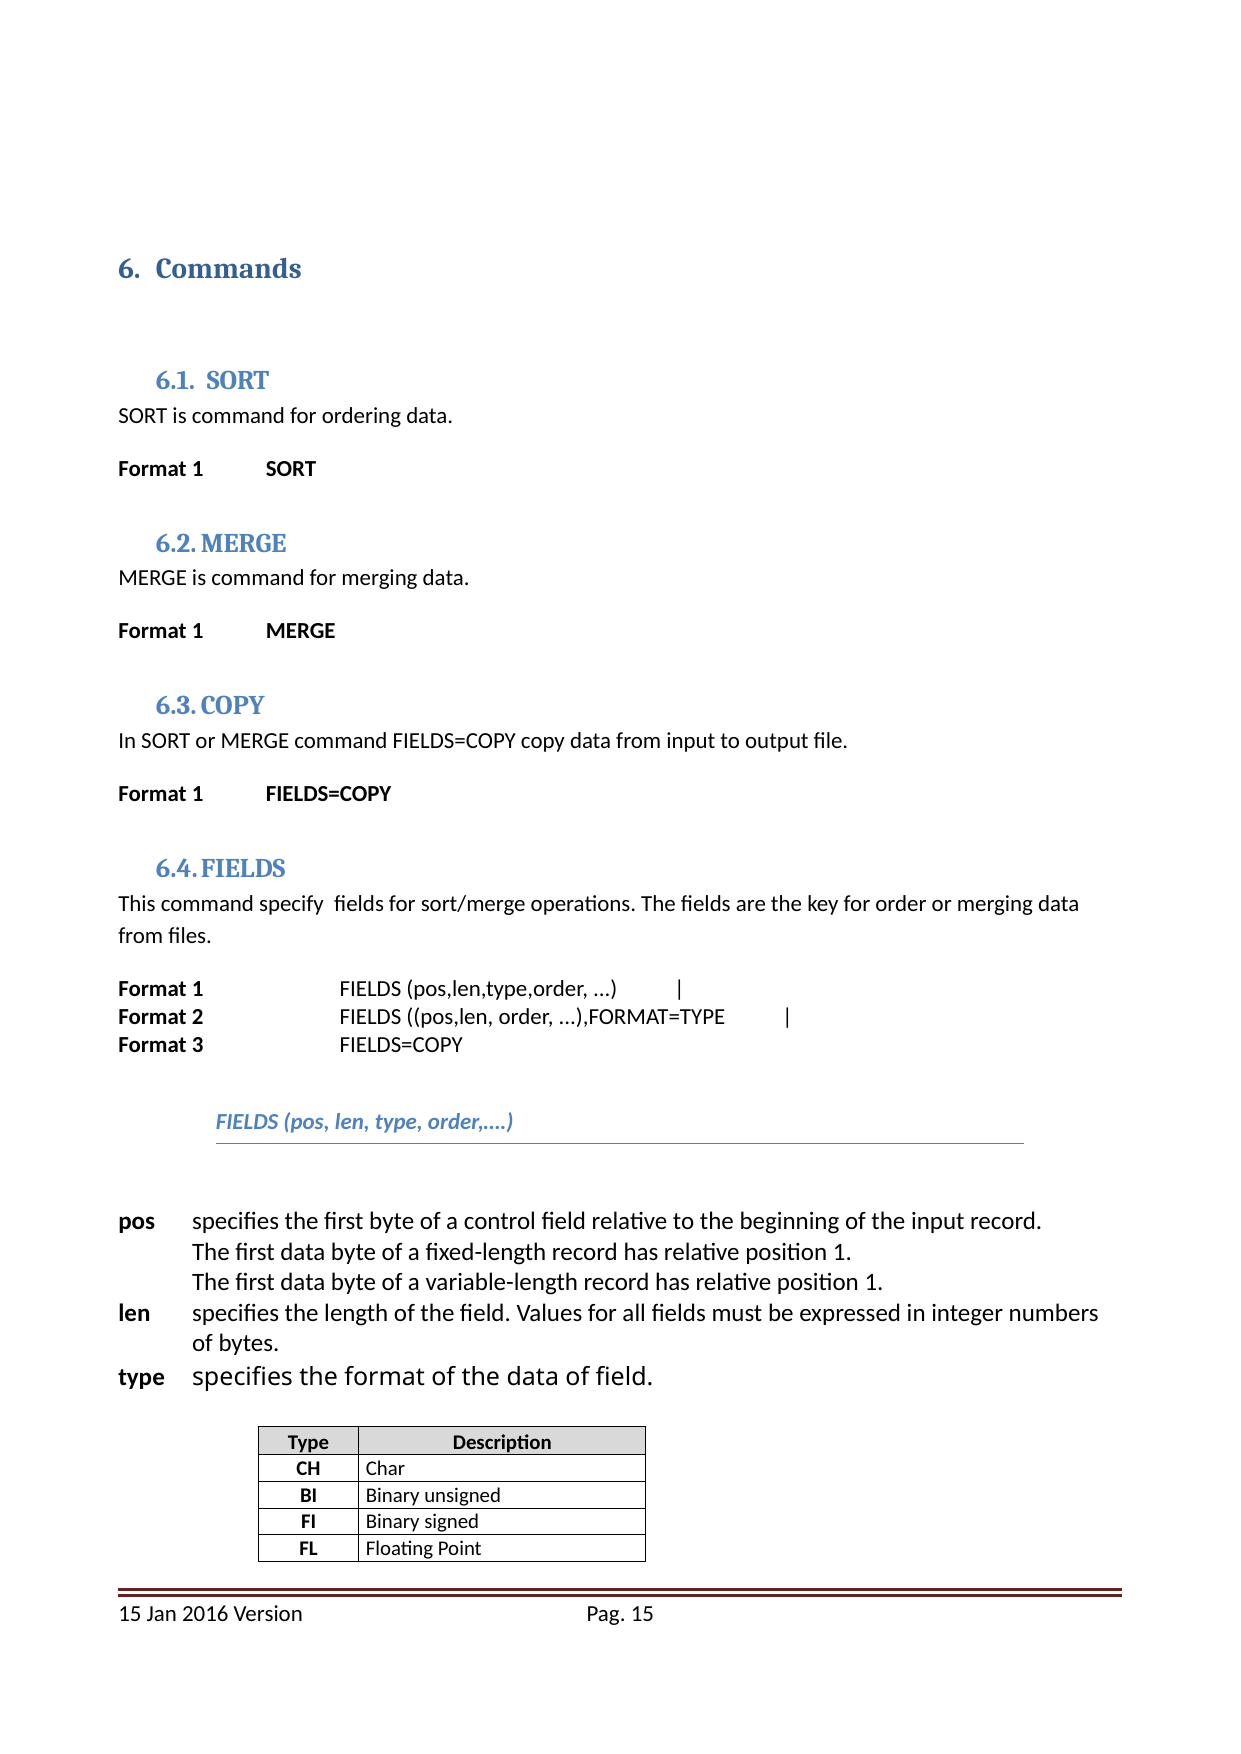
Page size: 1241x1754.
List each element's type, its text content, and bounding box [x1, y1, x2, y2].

table_cell BI [259, 1482, 358, 1507]
table_cell Binary unsigned [359, 1482, 645, 1507]
table_cell FL [259, 1535, 358, 1561]
list MERGE [156, 528, 1122, 559]
text This command specify fields for sort/merge operations. The fields are the key for order or merging data from files. [118, 889, 1122, 949]
text Format 1 MERGE [118, 616, 1122, 644]
text In SORT or MERGE command FIELDS=COPY copy data from input to output file. [118, 726, 1122, 754]
list COPY [156, 690, 1122, 721]
text type specifies the format of the data of field. [118, 1358, 1122, 1392]
text The first data byte of a variable-length record has relative position 1. [118, 1267, 1122, 1297]
table_cell Binary signed [359, 1509, 645, 1534]
text Format 2 FIELDS ((pos,len, order, ...),FORMAT=TYPE | [118, 1002, 1122, 1030]
table_cell Char [359, 1455, 645, 1481]
table_cell CH [259, 1455, 358, 1481]
text Format 1 FIELDS=COPY [118, 779, 1122, 807]
text pos specifies the first byte of a control field relative to the beginning of the input record. [118, 1206, 1122, 1236]
table_header Description [359, 1427, 645, 1454]
text Format 3 FIELDS=COPY [118, 1030, 1122, 1058]
list Commands [118, 253, 1122, 286]
text FIELDS (pos, len, type, order,….) [216, 1107, 1024, 1143]
table_cell Floating Point [359, 1535, 645, 1561]
text MERGE is command for merging data. [118, 563, 1122, 591]
text len specifies the length of the field. Values for all fields must be expressed in integer numbers of bytes. [118, 1297, 1122, 1358]
text Format 1 FIELDS (pos,len,type,order, ...) | [118, 974, 1122, 1002]
text Format 1 SORT [118, 454, 1122, 482]
table_header Type [259, 1427, 358, 1454]
list SORT [156, 365, 1122, 396]
text SORT is command for ordering data. [118, 401, 1122, 429]
list FIELDS [156, 853, 1122, 884]
text The first data byte of a fixed-length record has relative position 1. [118, 1236, 1122, 1267]
table_cell FI [259, 1509, 358, 1534]
